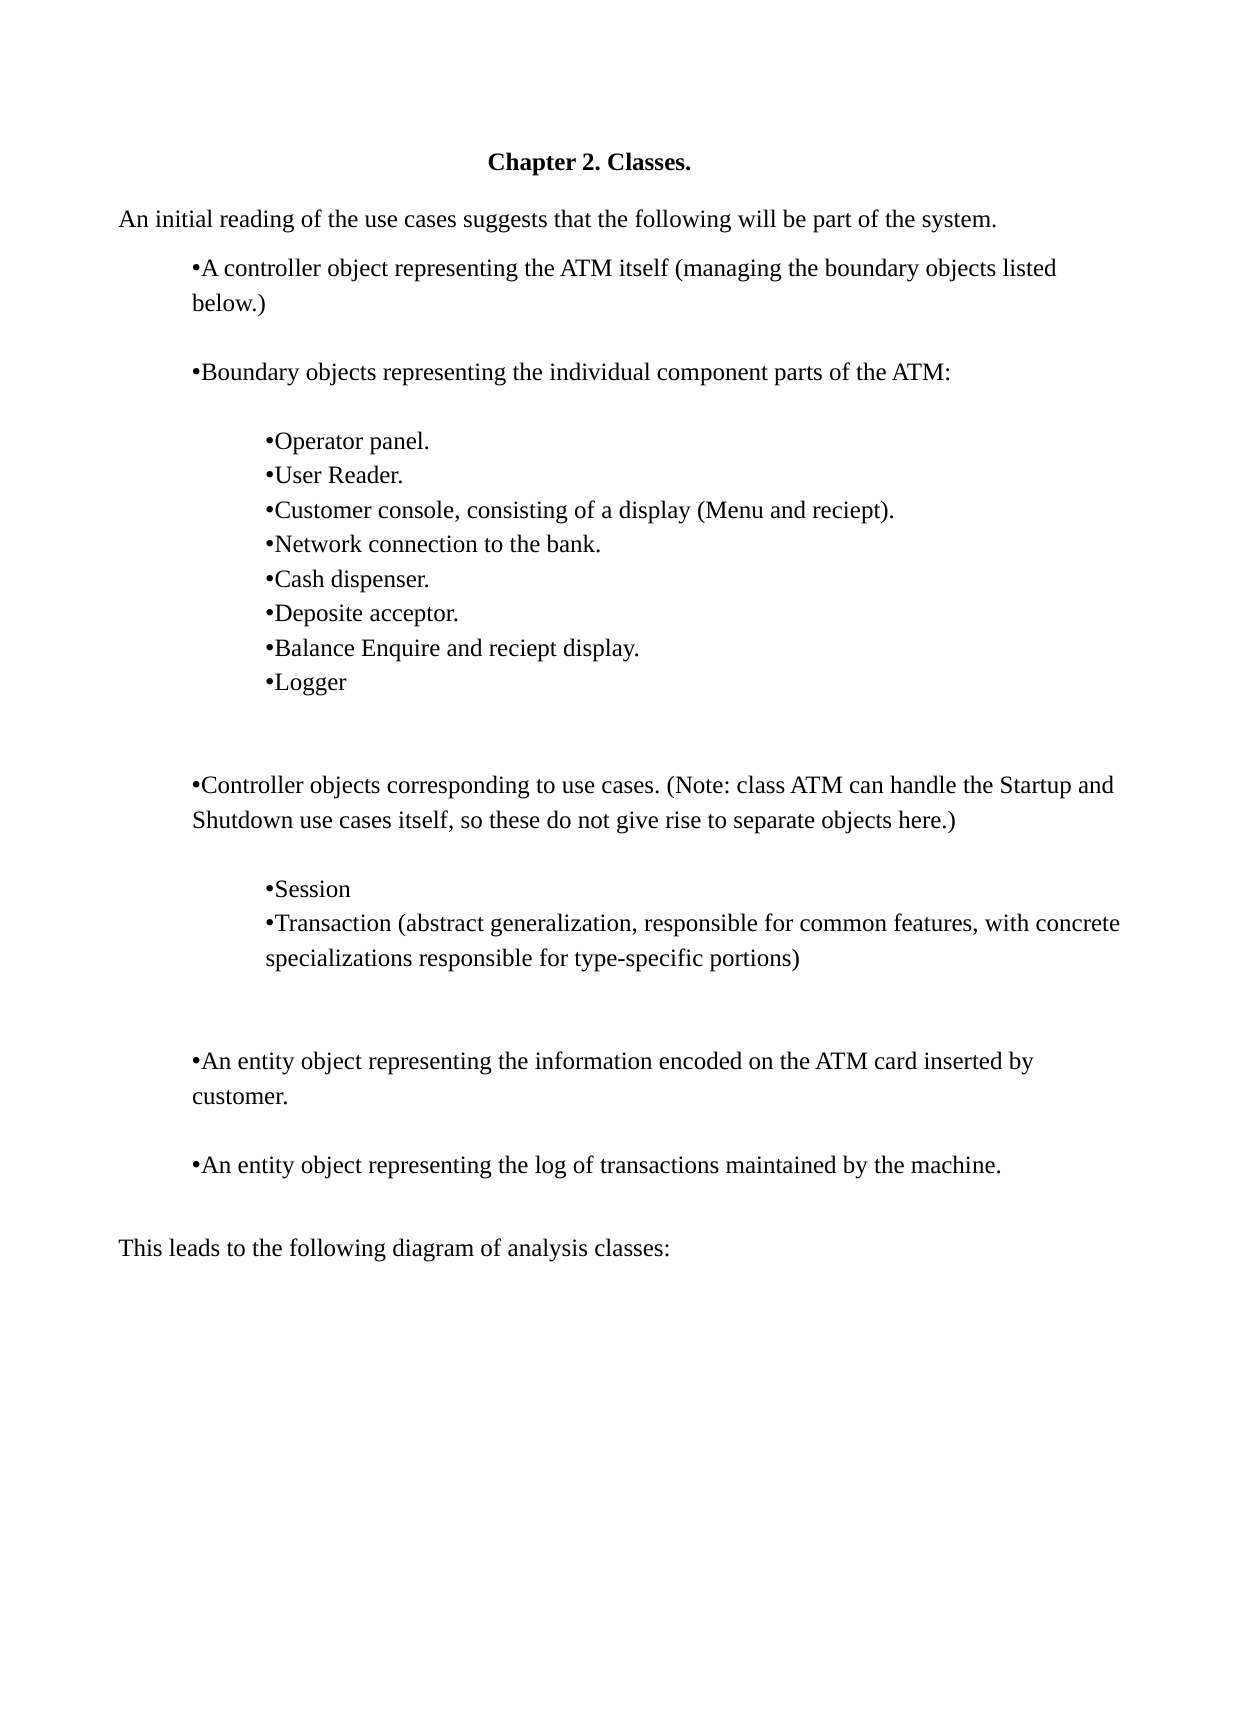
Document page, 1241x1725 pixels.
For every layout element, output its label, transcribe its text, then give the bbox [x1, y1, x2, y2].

list Session [118, 874, 1122, 903]
list Deposite acceptor. [118, 598, 1122, 627]
list Balance Enquire and reciept display. [118, 633, 1122, 661]
list Operator panel. [118, 426, 1122, 454]
list An entity object representing the information encoded on the ATM card inserted by customer. [118, 1046, 1122, 1144]
list Cash dispenser. [118, 564, 1122, 592]
text Chapter 2. Classes. [118, 147, 1122, 176]
list Controller objects corresponding to use cases. (Note: class ATM can handle the Startup and Shutdown use cases itself, so these do not give rise to separate objects here.) [118, 771, 1122, 868]
list Customer console, consisting of a display (Menu and reciept). [118, 495, 1122, 523]
list User Reader. [118, 460, 1122, 489]
list A controller object representing the ATM itself (managing the boundary objects listed below.) [118, 253, 1122, 351]
list An entity object representing the log of transactions maintained by the machine. [118, 1150, 1122, 1213]
list Boundary objects representing the individual component parts of the ATM: [118, 357, 1122, 420]
text An initial reading of the use cases suggests that the following will be part of the system. [118, 204, 1122, 233]
list Network connection to the bank. [118, 529, 1122, 558]
list Transaction (abstract generalization, responsible for common features, with concrete specializations responsible for type-specific portions) [118, 908, 1122, 972]
list Logger [118, 667, 1122, 696]
text This leads to the following diagram of analysis classes: [118, 1233, 1122, 1297]
